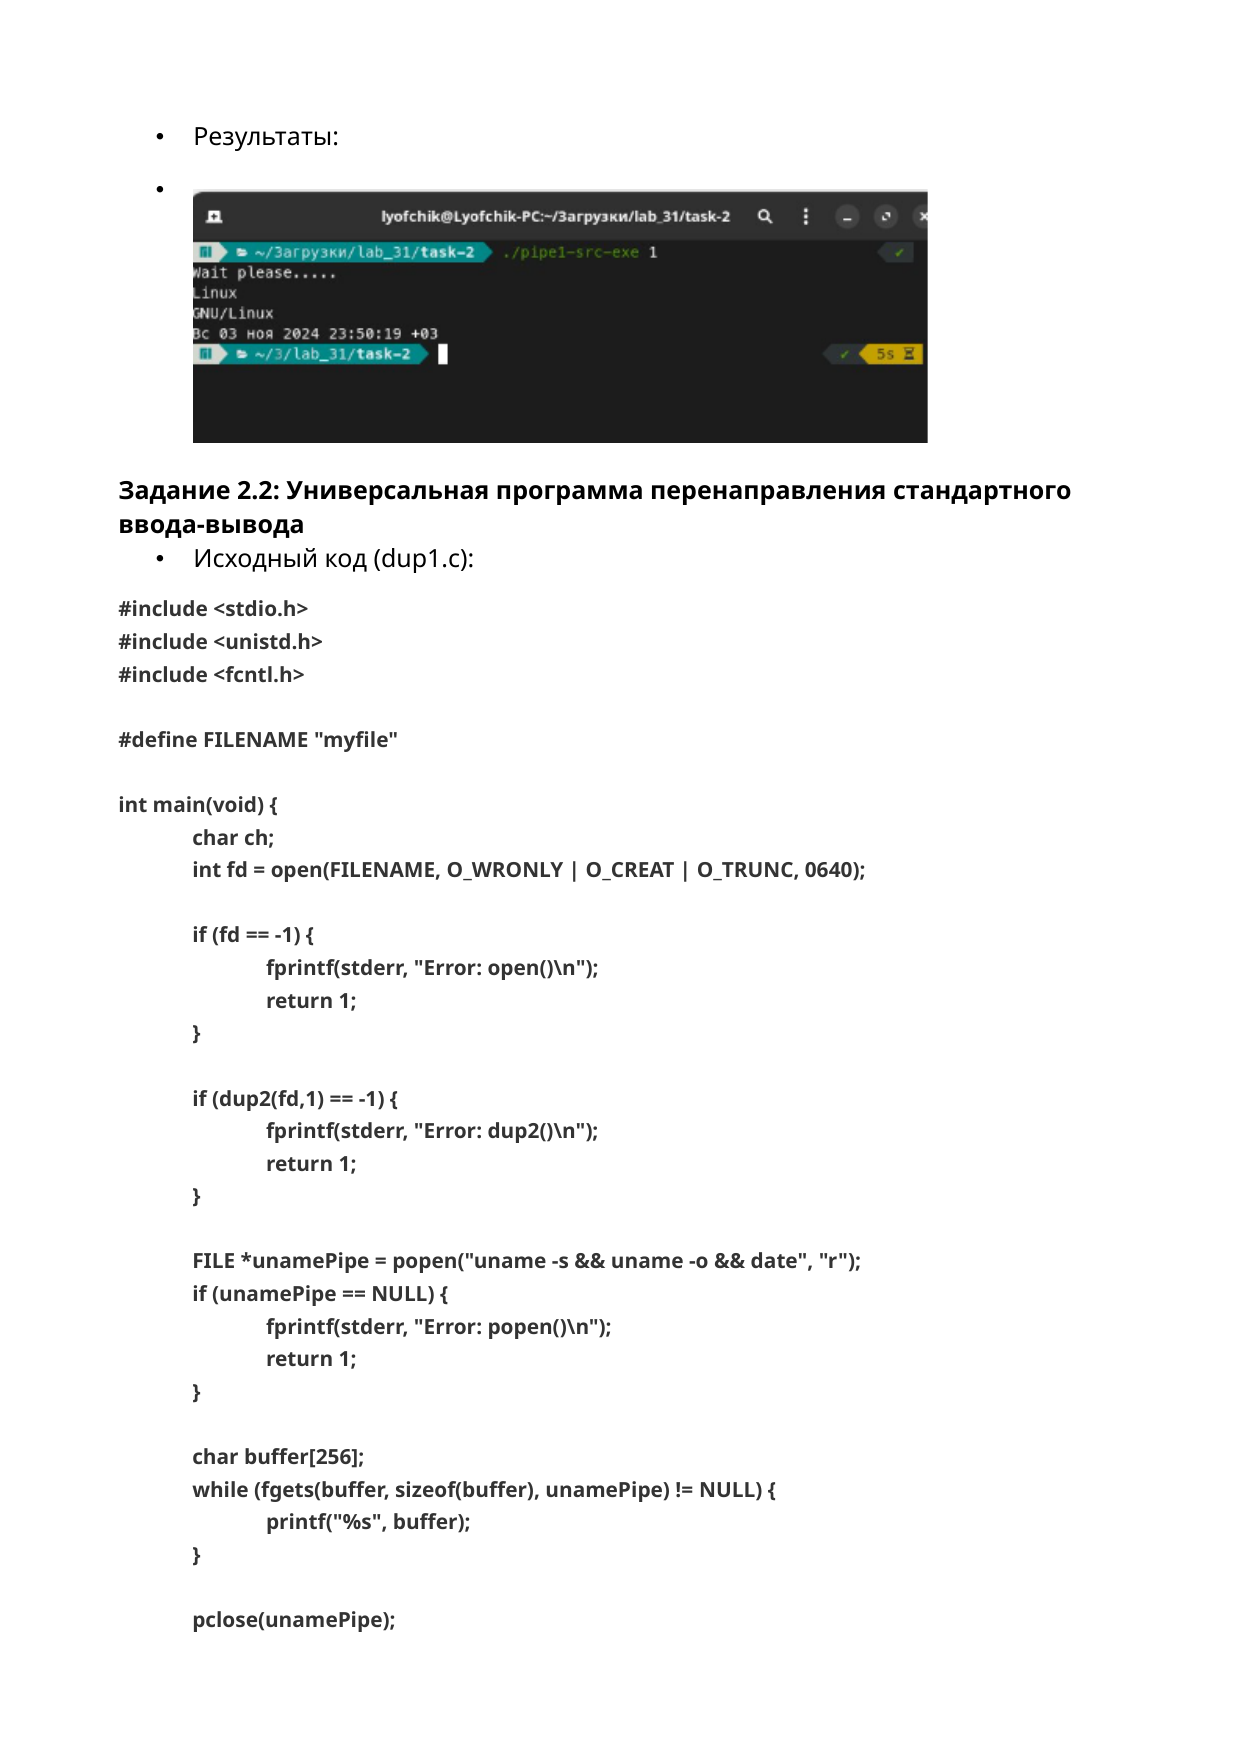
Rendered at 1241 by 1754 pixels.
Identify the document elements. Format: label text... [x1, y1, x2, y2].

text while (fgets(buffer, sizeof(buffer), unamePipe) != NULL) { [118, 1475, 1122, 1503]
text } [118, 1181, 1122, 1210]
text } [118, 1377, 1122, 1406]
text int main(void) { [118, 790, 1122, 819]
text printf("%s", buffer); [118, 1507, 1122, 1536]
text FILE *unamePipe = popen("uname -s && uname -o && date", "r"); [118, 1247, 1122, 1275]
subtitle Задание 2.2: Универсальная программа перенаправления стандартного ввода-вывода [118, 473, 1122, 541]
text pclose(unamePipe); [118, 1605, 1122, 1634]
list Результаты: [156, 118, 1122, 152]
text return 1; [118, 1149, 1122, 1177]
text int fd = open(FILENAME, O_WRONLY | O_CREAT | O_TRUNC, 0640); [118, 855, 1122, 884]
text char ch; [118, 823, 1122, 851]
text if (fd == -1) { [118, 921, 1122, 949]
text } [118, 1018, 1122, 1047]
text #include <fcntl.h> [118, 660, 1122, 688]
text return 1; [118, 986, 1122, 1014]
text } [118, 1540, 1122, 1568]
text fprintf(stderr, "Error: dup2()\n"); [118, 1116, 1122, 1145]
text char buffer[256]; [118, 1442, 1122, 1471]
text return 1; [118, 1344, 1122, 1373]
text fprintf(stderr, "Error: open()\n"); [118, 953, 1122, 982]
text if (unamePipe == NULL) { [118, 1279, 1122, 1308]
text fprintf(stderr, "Error: popen()\n"); [118, 1312, 1122, 1340]
text #include <stdio.h> [118, 594, 1122, 623]
text #include <unistd.h> [118, 627, 1122, 656]
text if (dup2(fd,1) == -1) { [118, 1084, 1122, 1112]
text #define FILENAME "myfile" [118, 725, 1122, 753]
list Исходный код (dup1.c): [156, 541, 1122, 575]
